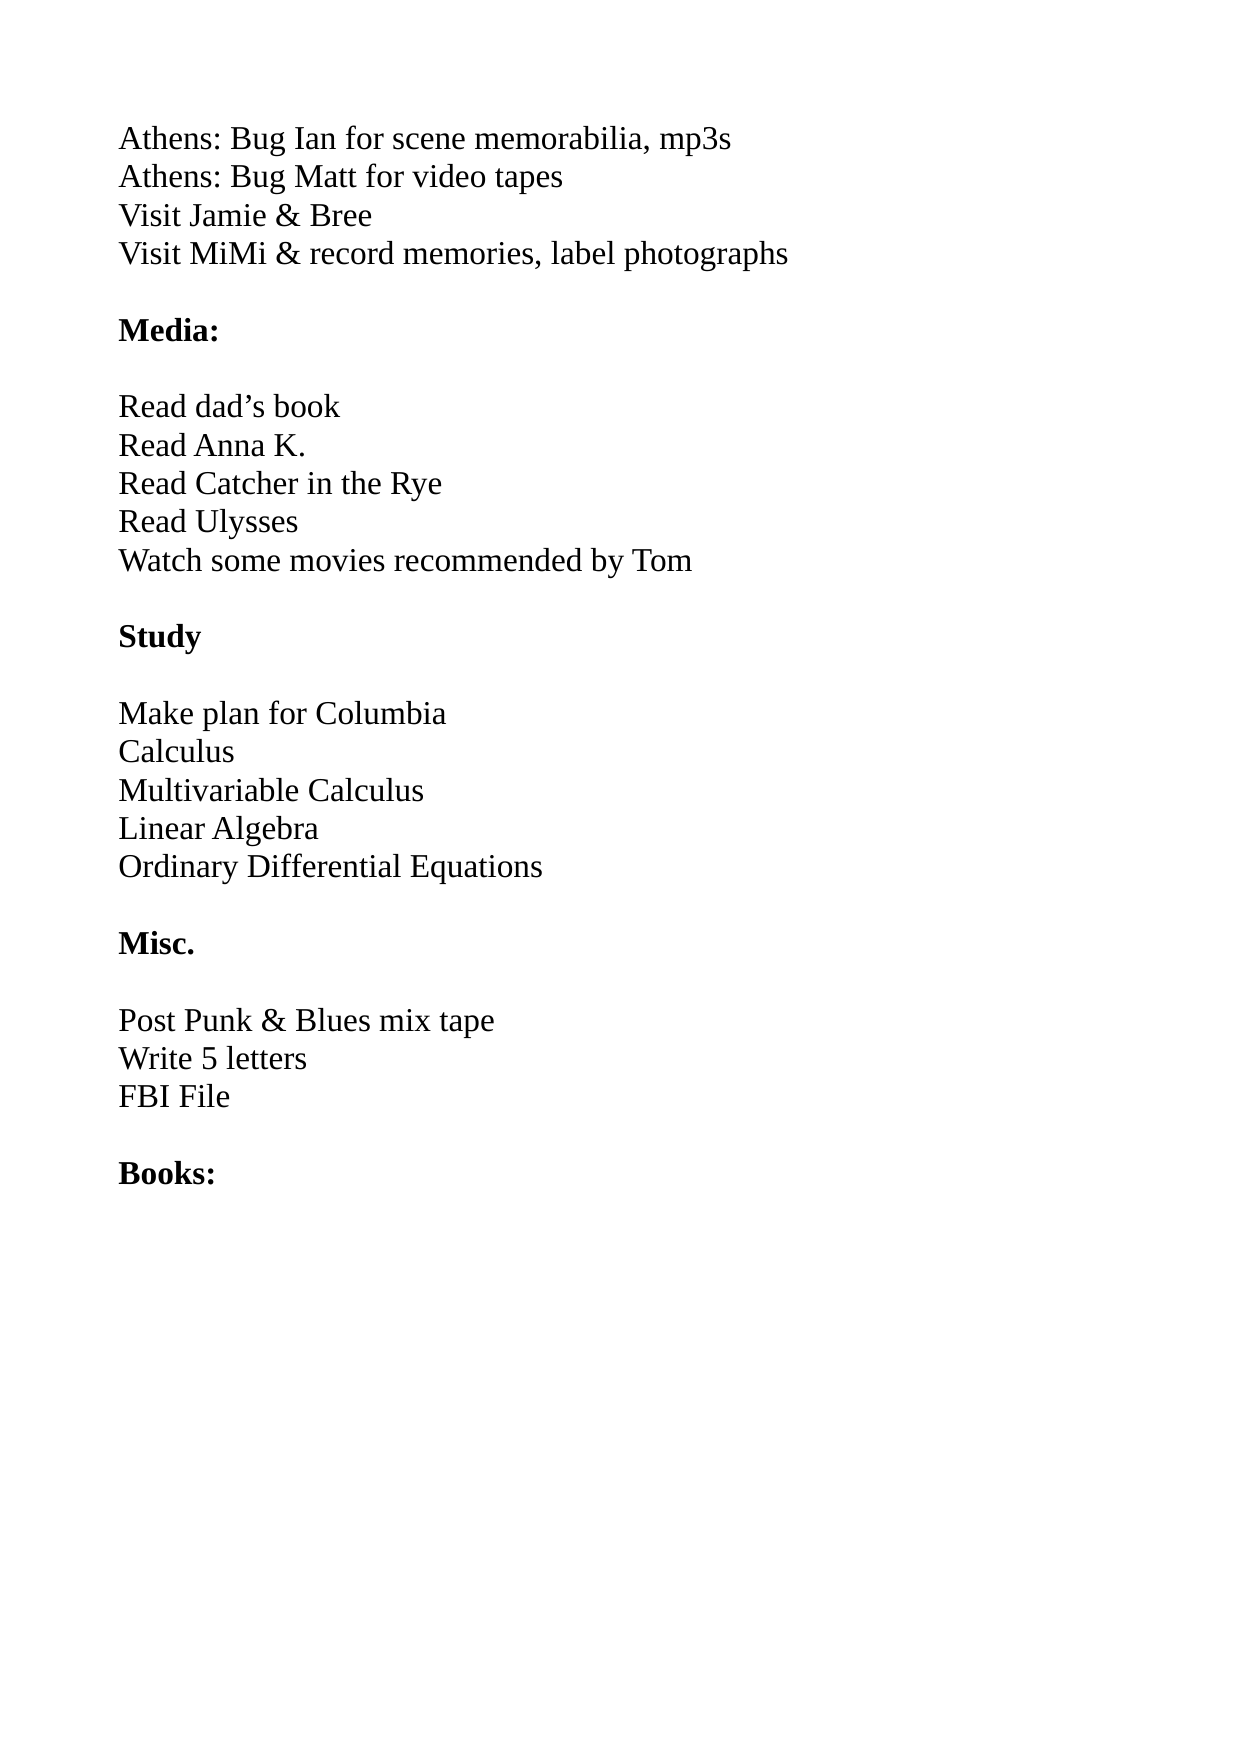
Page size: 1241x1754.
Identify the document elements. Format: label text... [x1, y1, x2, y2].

text Media: [118, 310, 1122, 348]
text Misc. [118, 923, 1122, 961]
text Visit MiMi & record memories, label photographs [118, 233, 1122, 271]
text Read dad’s book [118, 386, 1122, 425]
text Athens: Bug Matt for video tapes [118, 156, 1122, 195]
text Study [118, 616, 1122, 655]
text Books: [118, 1153, 1122, 1191]
text Ordinary Differential Equations [118, 846, 1122, 885]
text Visit Jamie & Bree [118, 195, 1122, 233]
text Make plan for Columbia [118, 693, 1122, 731]
text Multivariable Calculus [118, 770, 1122, 808]
text Post Punk & Blues mix tape [118, 1000, 1122, 1038]
text FBI File [118, 1076, 1122, 1115]
text Read Anna K. [118, 425, 1122, 463]
text Write 5 letters [118, 1038, 1122, 1076]
text Read Ulysses [118, 501, 1122, 540]
text Calculus [118, 731, 1122, 770]
text Linear Algebra [118, 808, 1122, 846]
text Read Catcher in the Rye [118, 463, 1122, 501]
text Watch some movies recommended by Tom [118, 540, 1122, 578]
text Athens: Bug Ian for scene memorabilia, mp3s [118, 118, 1122, 156]
